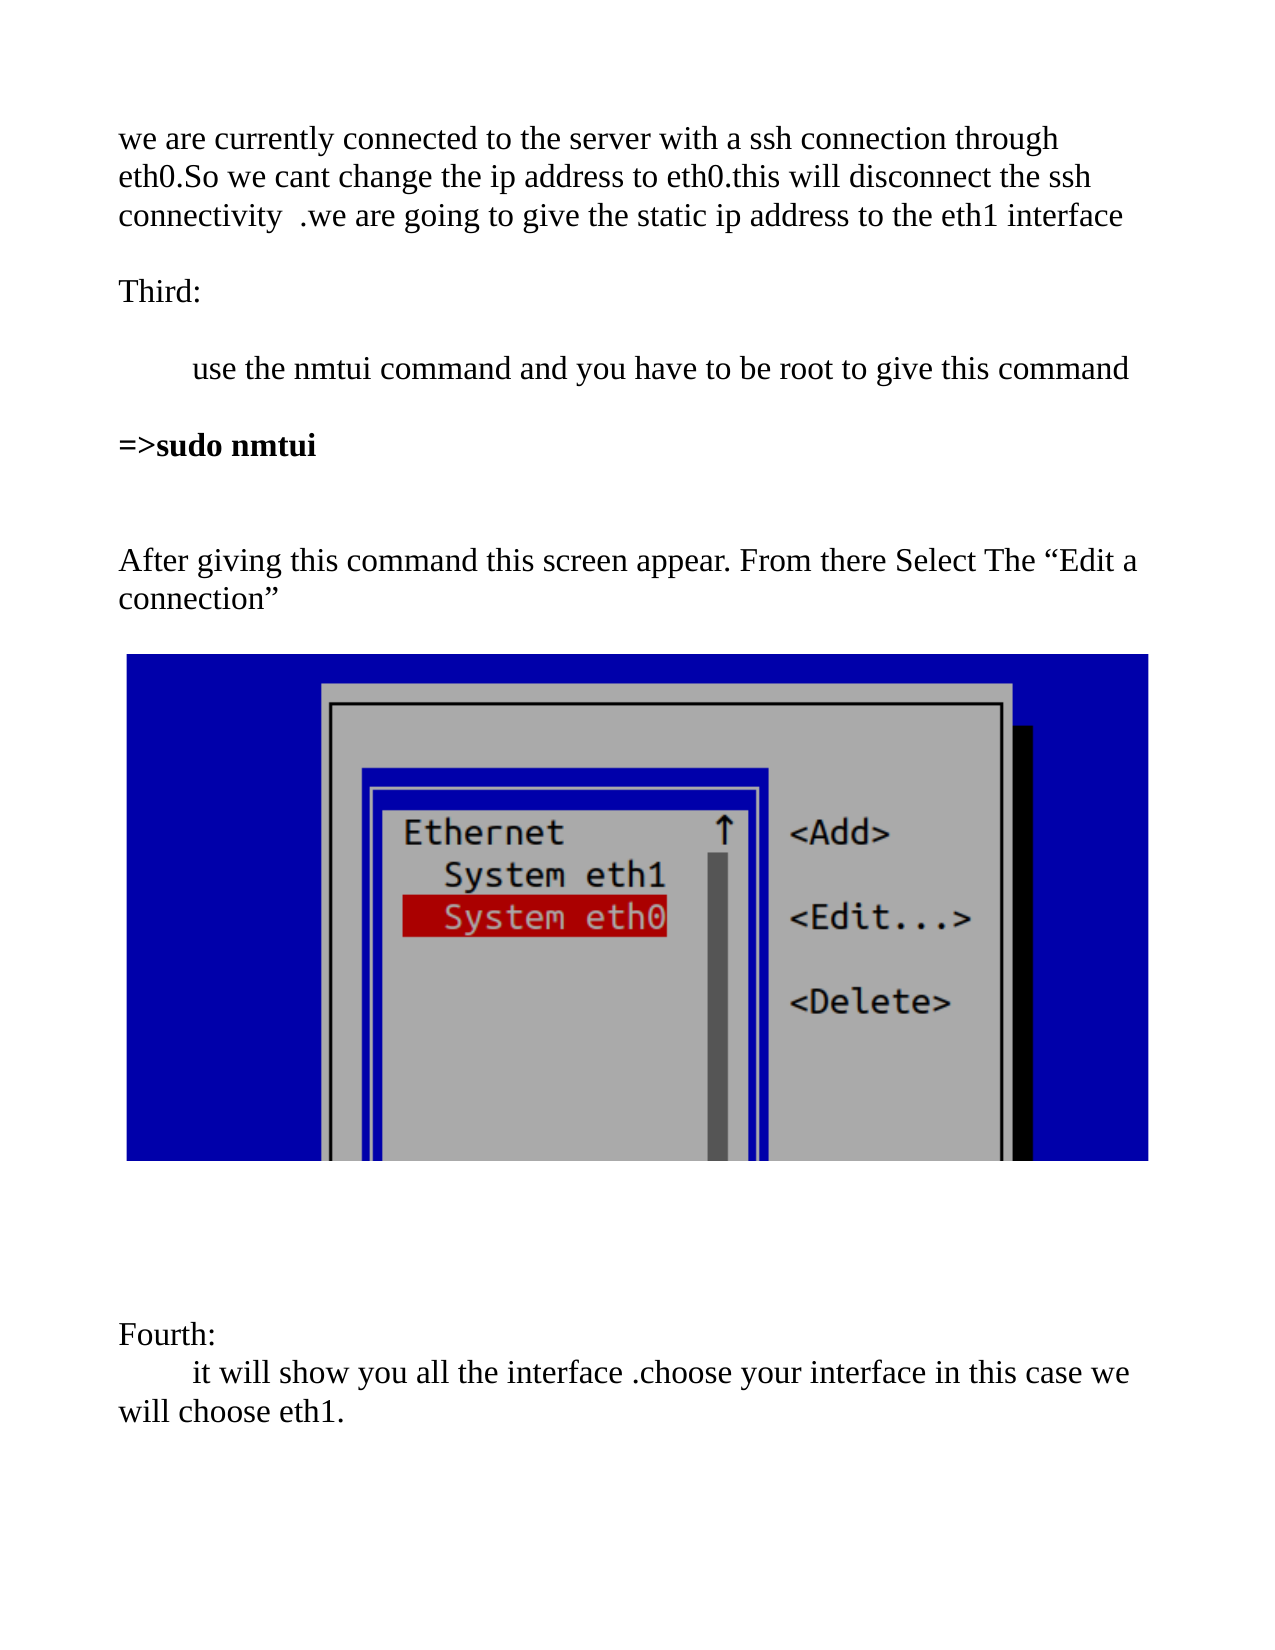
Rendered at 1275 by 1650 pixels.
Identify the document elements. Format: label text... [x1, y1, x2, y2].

text use the nmtui command and you have to be root to give this command [118, 348, 1157, 386]
text =>sudo nmtui [118, 425, 1157, 463]
text we are currently connected to the server with a ssh connection through eth0.So we cant change the ip address to eth0.this will disconnect the ssh connectivity .we are going to give the static ip address to the eth1 interface [118, 118, 1157, 233]
picture [126, 654, 1149, 1161]
text After giving this command this screen appear. From there Select The “Edit a connection” [118, 540, 1157, 616]
text it will show you all the interface .choose your interface in this case we will choose eth1. [118, 1353, 1157, 1429]
text Fourth: [118, 1314, 1157, 1353]
text Third: [118, 271, 1157, 310]
